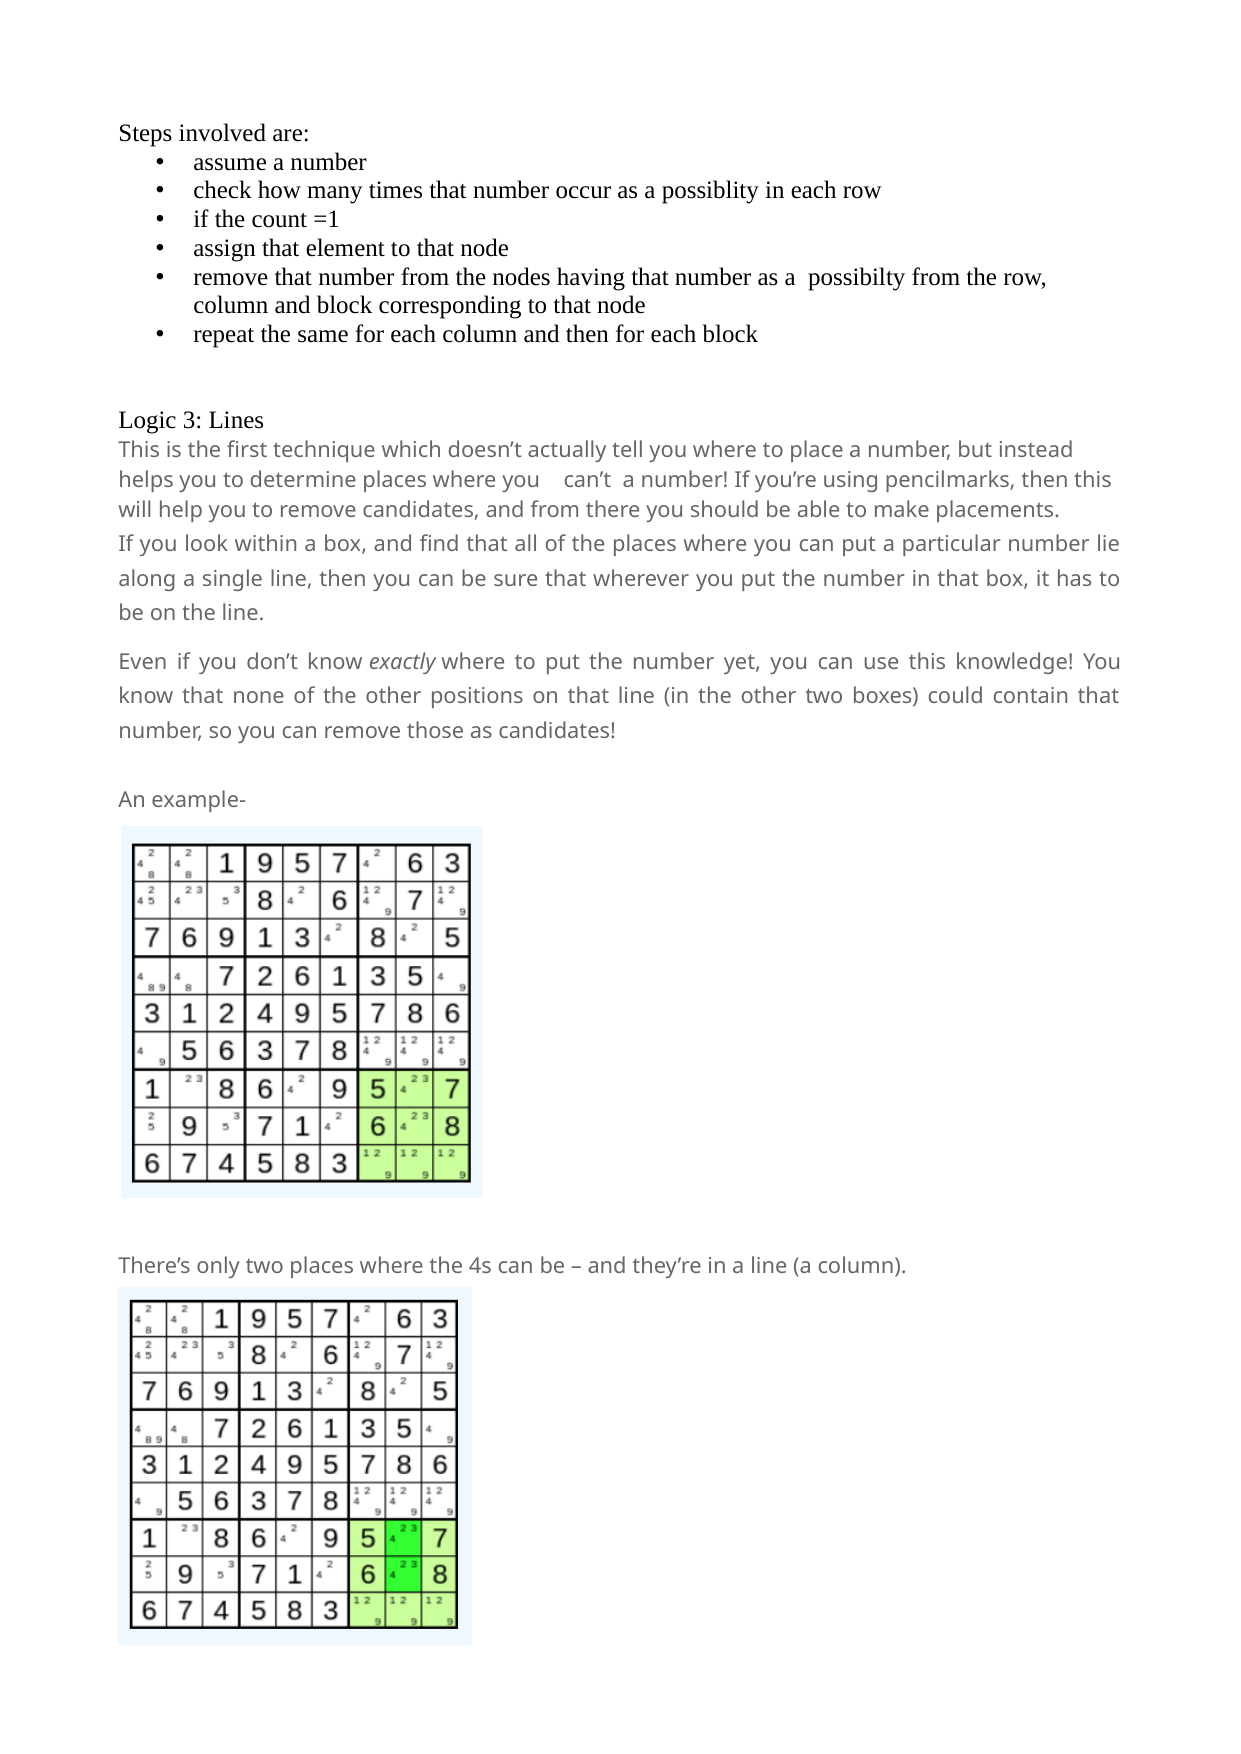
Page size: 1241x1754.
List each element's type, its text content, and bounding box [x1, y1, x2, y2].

text Even if you don’t know exactly where to put the number yet, you can use this knowledge! You know that none of the other positions on that line (in the other two boxes) could contain that number, so you can remove those as candidates! [118, 641, 1122, 744]
text Logic 3: Lines [118, 406, 1122, 434]
list remove that number from the nodes having that number as a possibilty from the row, column and block corresponding to that node [156, 262, 1122, 319]
picture [117, 1287, 473, 1645]
list assume a number [156, 147, 1122, 176]
text Steps involved are: [118, 118, 1122, 147]
picture [121, 826, 483, 1198]
list repeat the same for each column and then for each block [156, 319, 1122, 348]
text If you look within a box, and find that all of the places where you can put a particular number lie along a single line, then you can be sure that wherever you put the number in that box, it has to be on the line. [118, 524, 1122, 627]
text This is the first technique which doesn’t actually tell you where to place a number, but instead helps you to determine places where you can’t a number! If you’re using pencilmarks, then this will help you to remove candidates, and from there you should be able to make placements. [118, 434, 1122, 524]
list if the count =1 [156, 204, 1122, 233]
list assign that element to that node [156, 233, 1122, 262]
list check how many times that number occur as a possiblity in each row [156, 176, 1122, 204]
text There’s only two places where the 4s can be – and they’re in a line (a column). [118, 1250, 1122, 1280]
text An example- [118, 779, 1122, 813]
